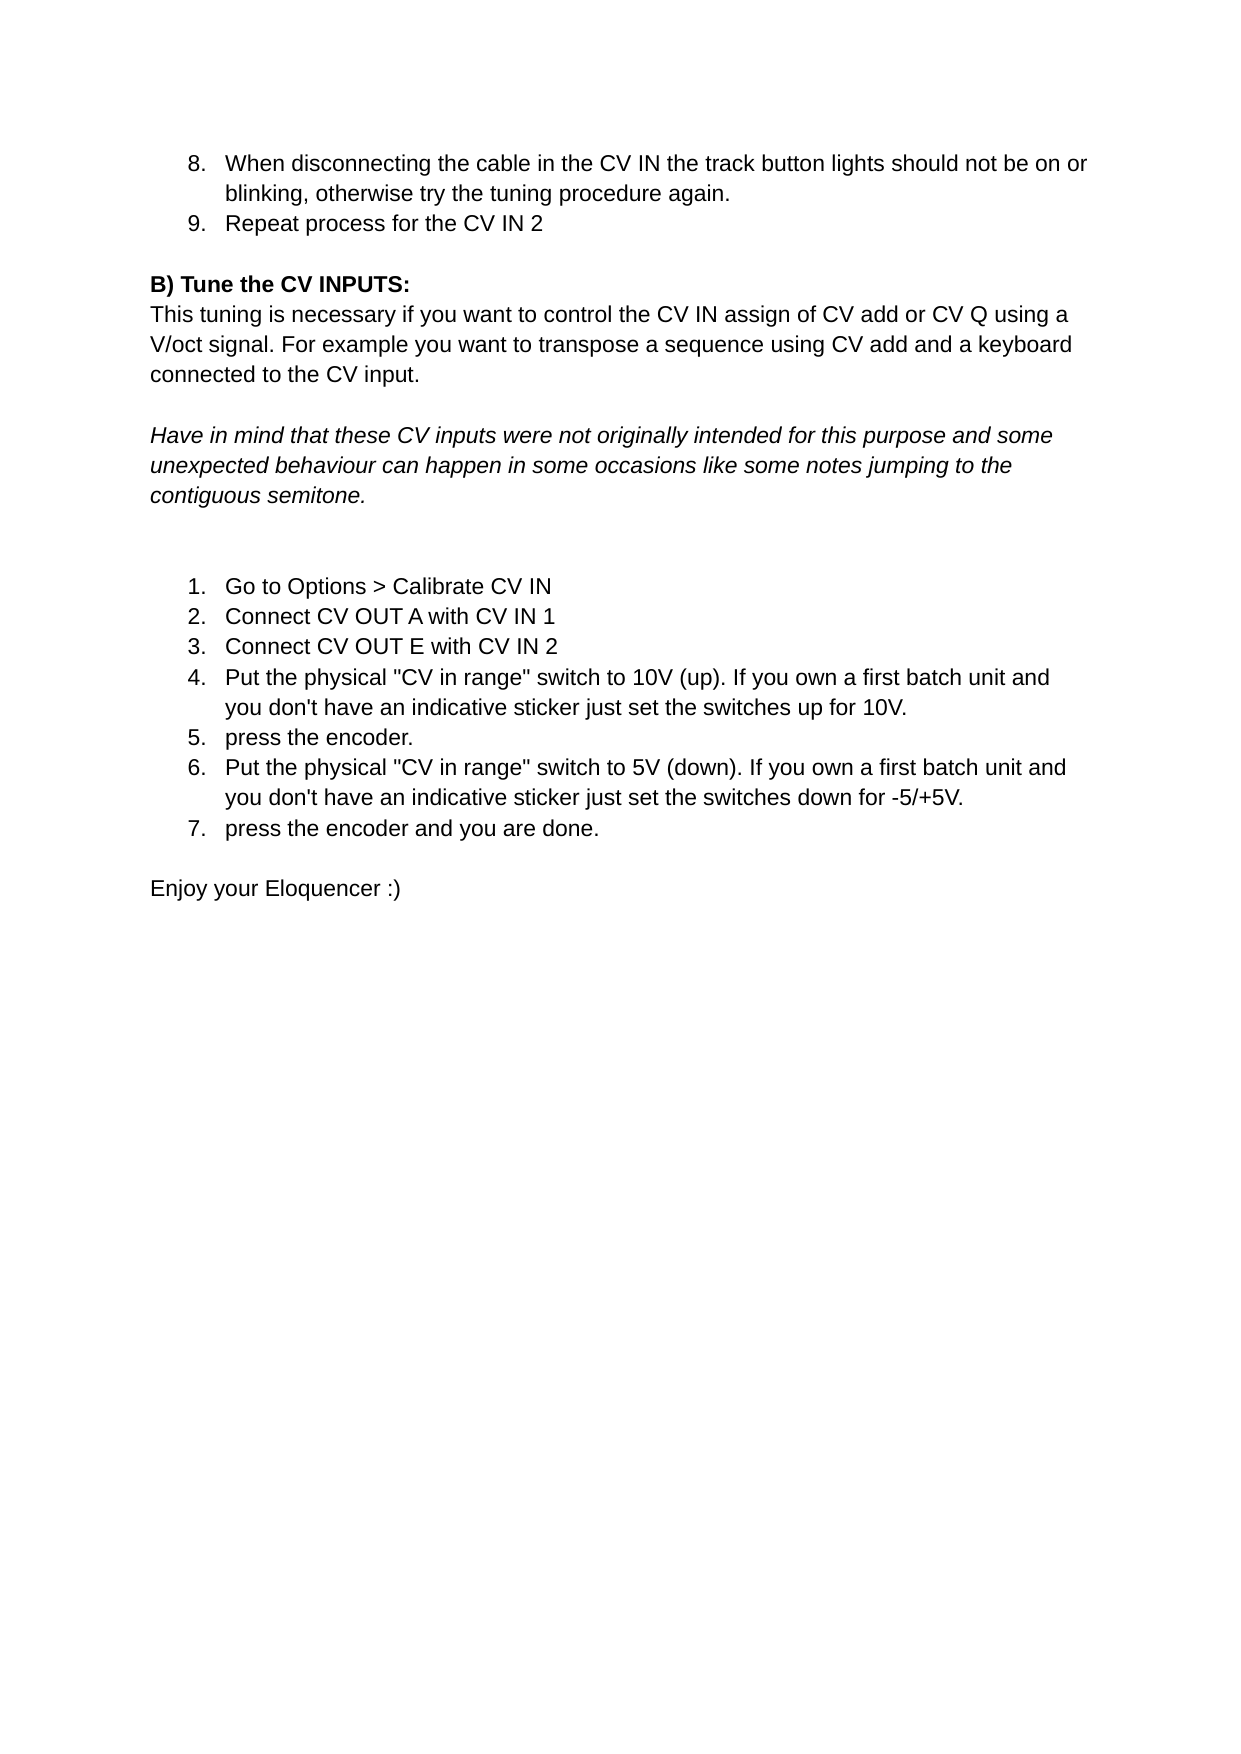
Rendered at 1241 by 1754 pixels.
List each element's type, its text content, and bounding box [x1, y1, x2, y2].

list When disconnecting the cable in the CV IN the track button lights should not be on or blinking, otherwise try the tuning procedure again. [187, 150, 1090, 207]
list Put the physical "CV in range" switch to 10V (up). If you own a first batch unit and you don't have an indicative sticker just set the switches up for 10V. [187, 663, 1090, 720]
text This tuning is necessary if you want to control the CV IN assign of CV add or CV Q using a V/oct signal. For example you want to transpose a sequence using CV add and a keyboard connected to the CV input. [150, 301, 1090, 388]
list Repeat process for the CV IN 2 [187, 210, 1090, 237]
list press the encoder. [187, 724, 1090, 750]
text B) Tune the CV INPUTS: [150, 271, 1090, 297]
list Go to Options > Calibrate CV IN [187, 573, 1090, 599]
list press the encoder and you are done. [187, 814, 1090, 841]
text Enjoy your Eloquencer :) [150, 875, 1090, 901]
text Have in mind that these CV inputs were not originally intended for this purpose and some unexpected behaviour can happen in some occasions like some notes jumping to the contiguous semitone. [150, 422, 1090, 509]
list Connect CV OUT E with CV IN 2 [187, 633, 1090, 660]
list Connect CV OUT A with CV IN 1 [187, 603, 1090, 629]
list Put the physical "CV in range" switch to 5V (down). If you own a first batch unit and you don't have an indicative sticker just set the switches down for -5/+5V. [187, 754, 1090, 811]
